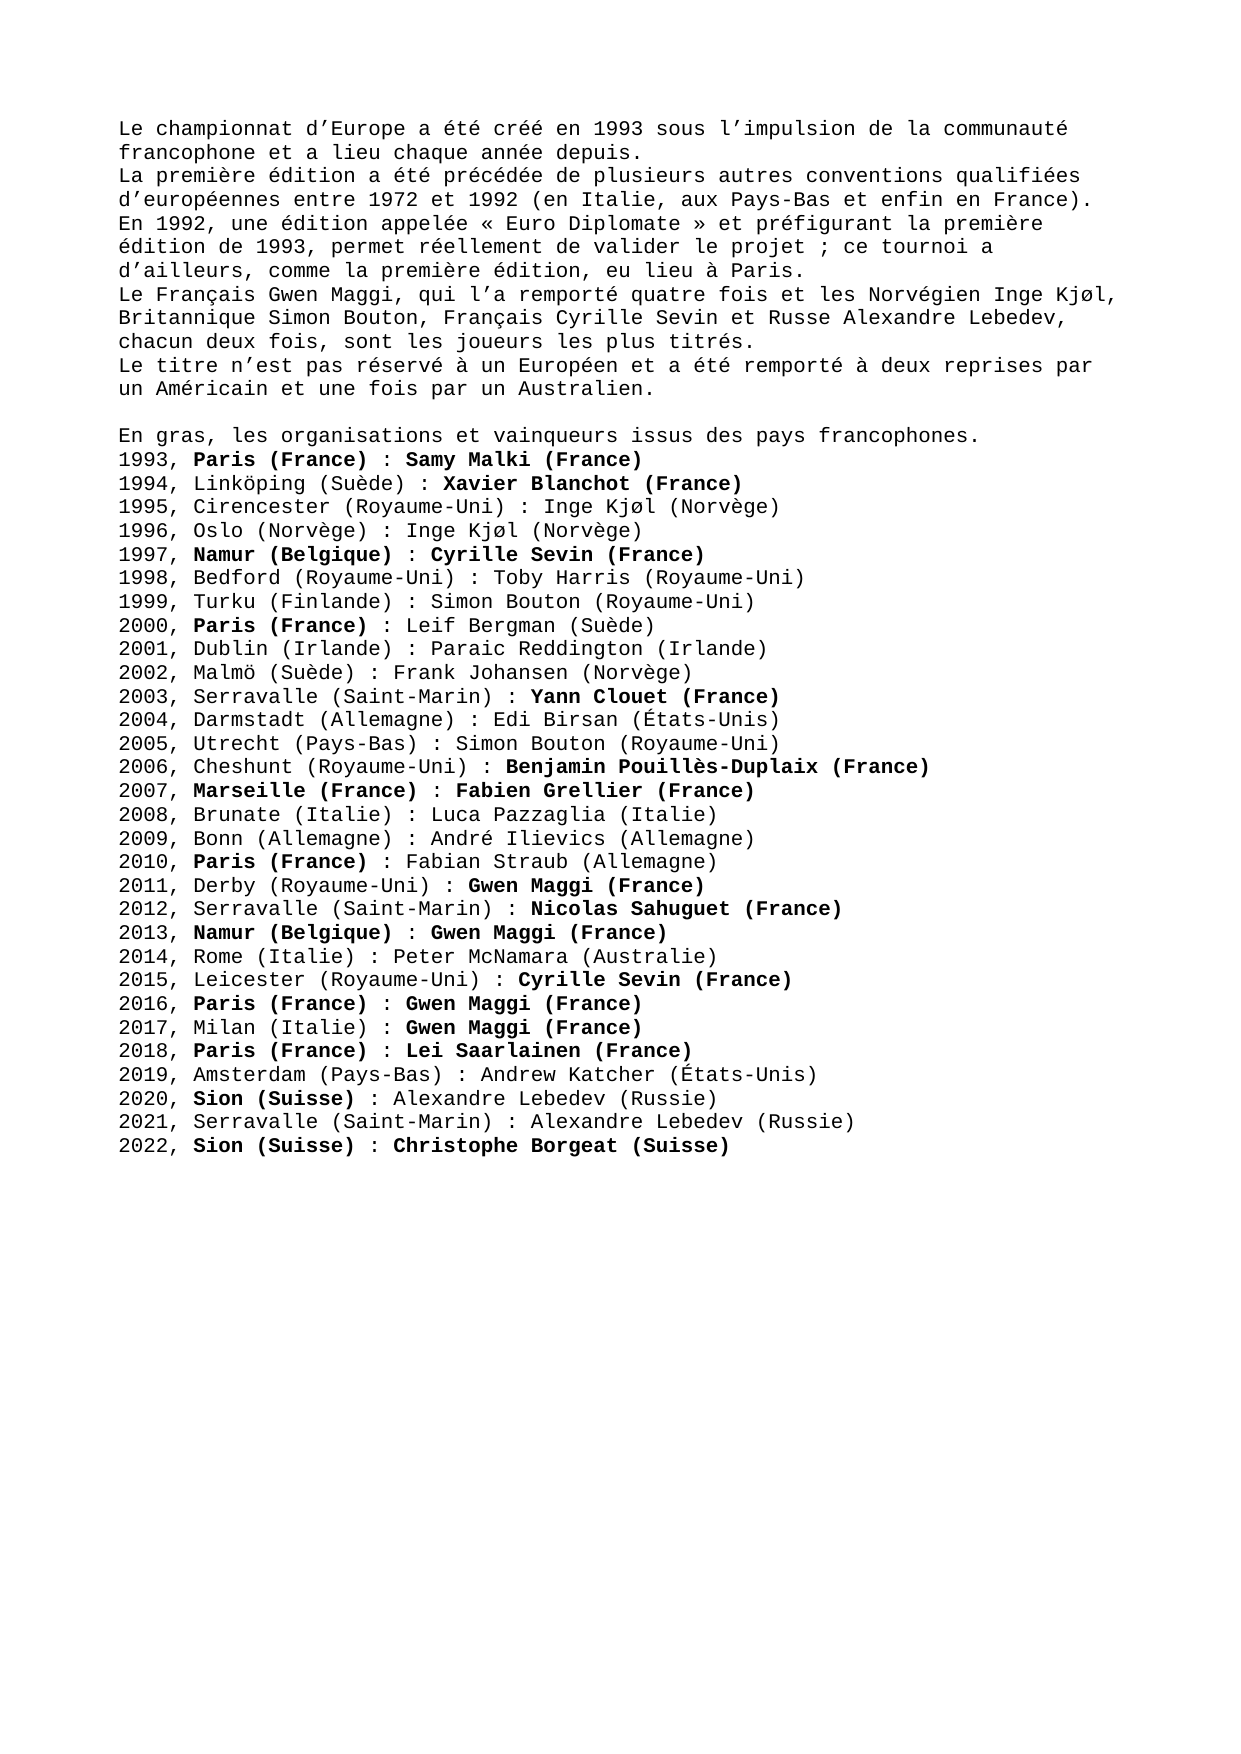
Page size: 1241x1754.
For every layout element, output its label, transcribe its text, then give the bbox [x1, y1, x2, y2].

text 2003, Serravalle (Saint-Marin) : Yann Clouet (France) [118, 686, 1122, 709]
text 1994, Linköping (Suède) : Xavier Blanchot (France) [118, 473, 1122, 496]
text Le championnat d’Europe a été créé en 1993 sous l’impulsion de la communauté francophone et a lieu chaque année depuis. [118, 118, 1122, 165]
text 2016, Paris (France) : Gwen Maggi (France) [118, 993, 1122, 1017]
text 2018, Paris (France) : Lei Saarlainen (France) [118, 1040, 1122, 1064]
text 1997, Namur (Belgique) : Cyrille Sevin (France) [118, 544, 1122, 567]
text 2009, Bonn (Allemagne) : André Ilievics (Allemagne) [118, 827, 1122, 851]
text La première édition a été précédée de plusieurs autres conventions qualifiées d’européennes entre 1972 et 1992 (en Italie, aux Pays-Bas et enfin en France). En 1992, une édition appelée « Euro Diplomate » et préfigurant la première édition de 1993, permet réellement de valider le projet ; ce tournoi a d’ailleurs, comme la première édition, eu lieu à Paris. [118, 165, 1122, 284]
text 2005, Utrecht (Pays-Bas) : Simon Bouton (Royaume-Uni) [118, 733, 1122, 757]
text 2012, Serravalle (Saint-Marin) : Nicolas Sahuguet (France) [118, 898, 1122, 922]
text 2001, Dublin (Irlande) : Paraic Reddington (Irlande) [118, 638, 1122, 662]
text 2020, Sion (Suisse) : Alexandre Lebedev (Russie) [118, 1088, 1122, 1111]
text 1993, Paris (France) : Samy Malki (France) [118, 449, 1122, 473]
text 2006, Cheshunt (Royaume-Uni) : Benjamin Pouillès-Duplaix (France) [118, 757, 1122, 780]
text 1999, Turku (Finlande) : Simon Bouton (Royaume-Uni) [118, 591, 1122, 615]
text 2014, Rome (Italie) : Peter McNamara (Australie) [118, 946, 1122, 969]
text 2021, Serravalle (Saint-Marin) : Alexandre Lebedev (Russie) [118, 1111, 1122, 1135]
text Le titre n’est pas réservé à un Européen et a été remporté à deux reprises par un Américain et une fois par un Australien. [118, 354, 1122, 402]
text 1996, Oslo (Norvège) : Inge Kjøl (Norvège) [118, 520, 1122, 544]
text 2008, Brunate (Italie) : Luca Pazzaglia (Italie) [118, 804, 1122, 827]
text 2004, Darmstadt (Allemagne) : Edi Birsan (États-Unis) [118, 709, 1122, 733]
text 2011, Derby (Royaume-Uni) : Gwen Maggi (France) [118, 875, 1122, 898]
text 2007, Marseille (France) : Fabien Grellier (France) [118, 780, 1122, 804]
text En gras, les organisations et vainqueurs issus des pays francophones. [118, 426, 1122, 449]
text 2010, Paris (France) : Fabian Straub (Allemagne) [118, 851, 1122, 875]
text 1995, Cirencester (Royaume-Uni) : Inge Kjøl (Norvège) [118, 496, 1122, 520]
text 2000, Paris (France) : Leif Bergman (Suède) [118, 615, 1122, 638]
text 2019, Amsterdam (Pays-Bas) : Andrew Katcher (États-Unis) [118, 1064, 1122, 1088]
text 2013, Namur (Belgique) : Gwen Maggi (France) [118, 922, 1122, 946]
text 2017, Milan (Italie) : Gwen Maggi (France) [118, 1017, 1122, 1040]
text 2015, Leicester (Royaume-Uni) : Cyrille Sevin (France) [118, 969, 1122, 993]
text Le Français Gwen Maggi, qui l’a remporté quatre fois et les Norvégien Inge Kjøl, Britannique Simon Bouton, Français Cyrille Sevin et Russe Alexandre Lebedev, chacun deux fois, sont les joueurs les plus titrés. [118, 284, 1122, 354]
text 2022, Sion (Suisse) : Christophe Borgeat (Suisse) [118, 1135, 1122, 1158]
text 2002, Malmö (Suède) : Frank Johansen (Norvège) [118, 662, 1122, 686]
text 1998, Bedford (Royaume-Uni) : Toby Harris (Royaume-Uni) [118, 567, 1122, 591]
